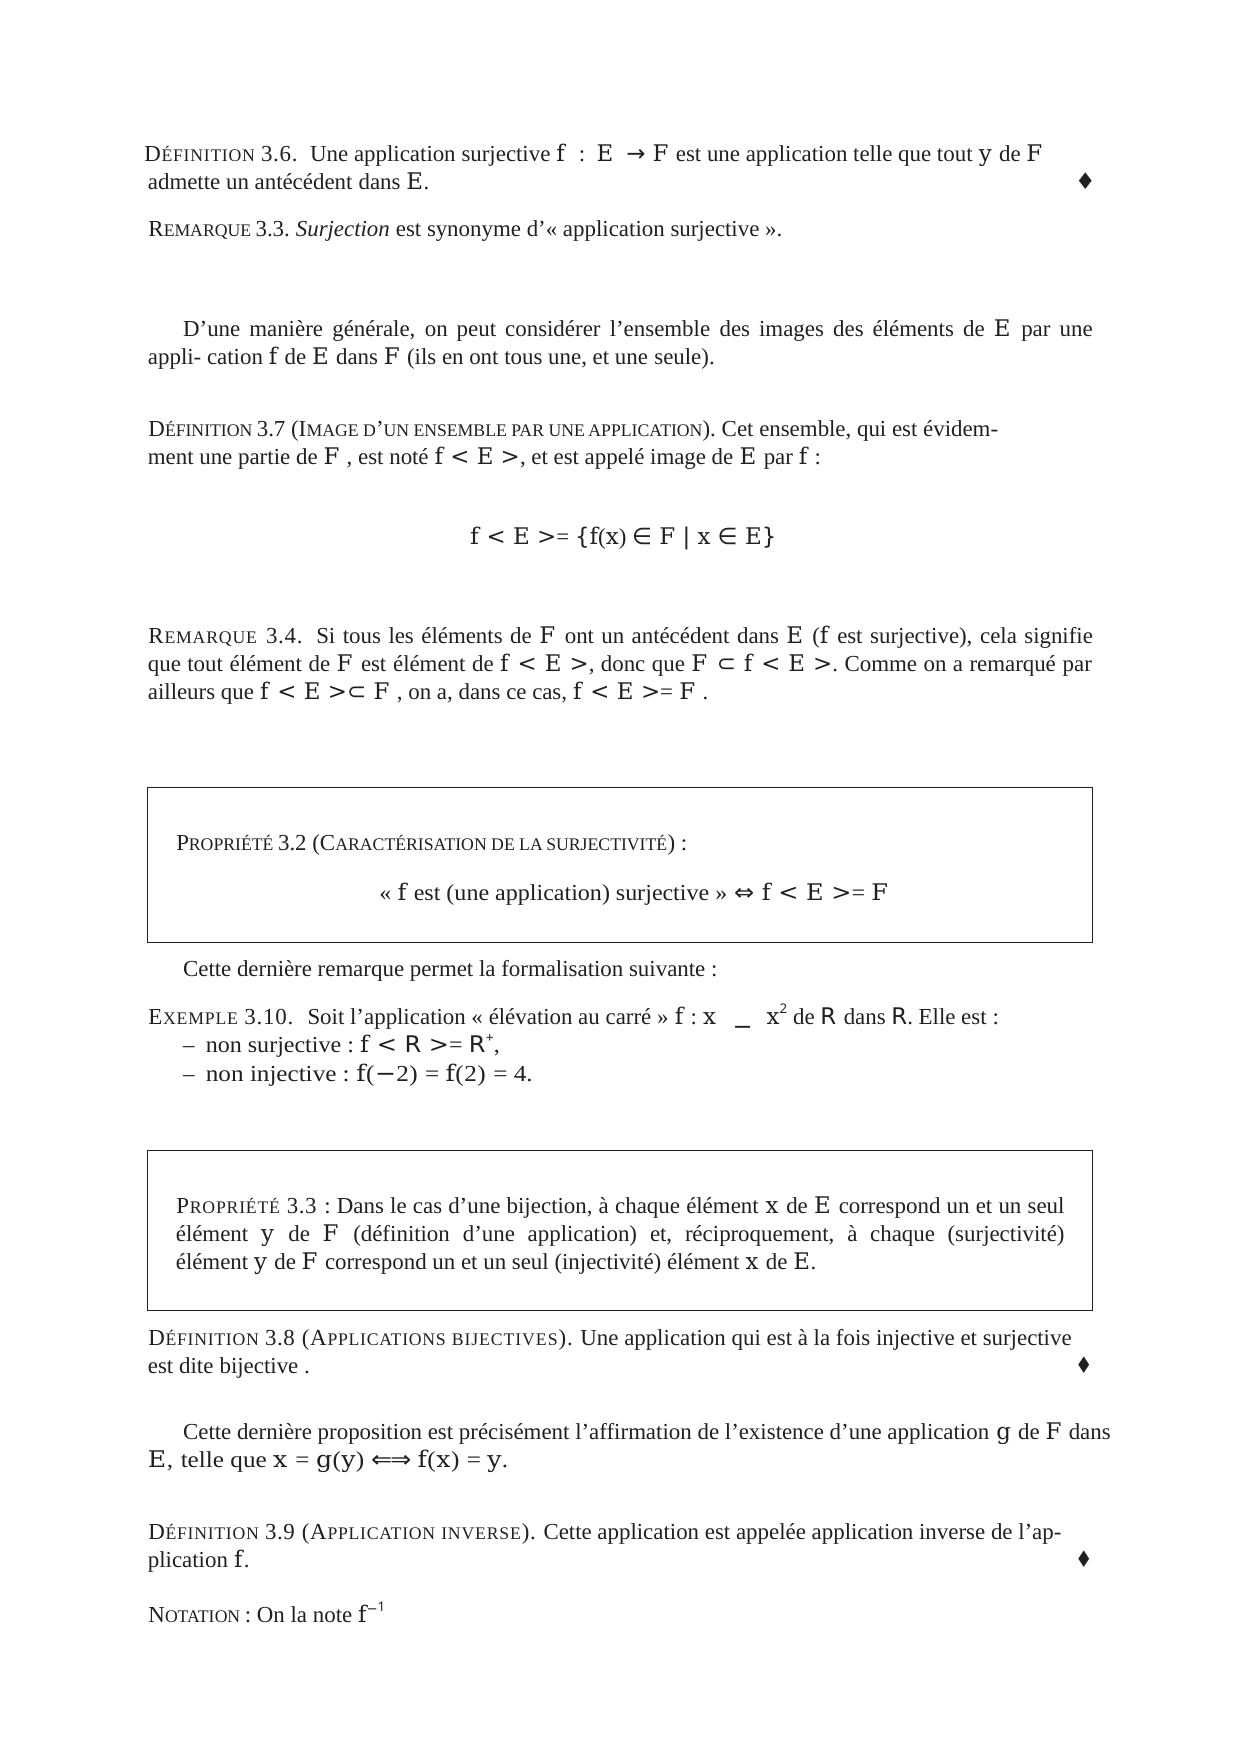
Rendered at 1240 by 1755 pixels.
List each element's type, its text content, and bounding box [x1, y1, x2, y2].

text DÉFINITION 3.6. Une application surjective f : E → F est une application telle que tout y de F [131, 139, 1239, 166]
text Cette dernière remarque permet la formalisation suivante : [183, 783, 1239, 981]
text E, telle que x = g(y) ⇐⇒ f(x) = y. [148, 1446, 1239, 1473]
text D’une manière générale, on peut considérer l’ensemble des images des éléments de E par une appli- cation f de E dans F (ils en ont tous une, et une seule). [148, 315, 1093, 370]
text admette un antécédent dans E. ♦ [148, 168, 1239, 194]
list non surjective : f < R >= R+, [183, 1030, 1239, 1058]
text REMARQUE 3.4. Si tous les éléments de F ont un antécédent dans E (f est surjective), cela signifie que tout élément de F est élément de f < E >, donc que F ⊂ f < E >. Comme on a remarqué par ailleurs que f < E >⊂ F , on a, dans ce cas, f < E >= F . [148, 622, 1094, 705]
list non injective : f(−2) = f(2) = 4. [183, 1060, 1239, 1087]
text NOTATION : On la note f−1 [148, 1597, 1239, 1629]
text Cette dernière remarque permet la formalisation suivante : [148, 788, 1092, 942]
text [147, 1115, 1093, 1150]
text −→ [732, 1016, 751, 1038]
text PROPRIÉTÉ 3.3 : Dans le cas d’une bijection, à chaque élément x de E correspond un et un seul élément y de F (définition d’une application) et, réciproquement, à chaque (surjectivité) élément y de F correspond un et un seul (injectivité) élément x de E. [176, 1192, 1065, 1274]
text f < E >= {f(x) ∈ F | x ∈ E} [470, 523, 1239, 549]
text DÉFINITION 3.8 (APPLICATIONS BIJECTIVES). Une application qui est à la fois injective et surjective est dite bijective . ♦ [148, 1311, 1093, 1379]
text DÉFINITION 3.9 (APPLICATION INVERSE). Cette application est appelée application inverse de l’ap- plication f. ♦ [148, 1518, 1093, 1573]
text [148, 1151, 1092, 1310]
text Cette dernière proposition est précisément l’affirmation de l’existence d’une application g de F dans [183, 1418, 1239, 1445]
text DÉFINITION 3.7 (IMAGE D’UN ENSEMBLE PAR UNE APPLICATION). Cet ensemble, qui est évidem- [148, 415, 1239, 441]
text REMARQUE 3.3. Surjection est synonyme d’« application surjective ». [148, 215, 1239, 241]
text EXEMPLE 3.10. Soit l’application « élévation au carré » f : x x2 de R dans R. Elle est : [148, 1002, 1239, 1047]
text « f est (une application) surjective » ⇔ f < E >= F [379, 879, 1083, 906]
text PROPRIÉTÉ 3.2 (CARACTÉRISATION DE LA SURJECTIVITÉ) : [176, 829, 1083, 855]
text ment une partie de F , est noté f < E >, et est appelé image de E par f : [148, 443, 1239, 470]
